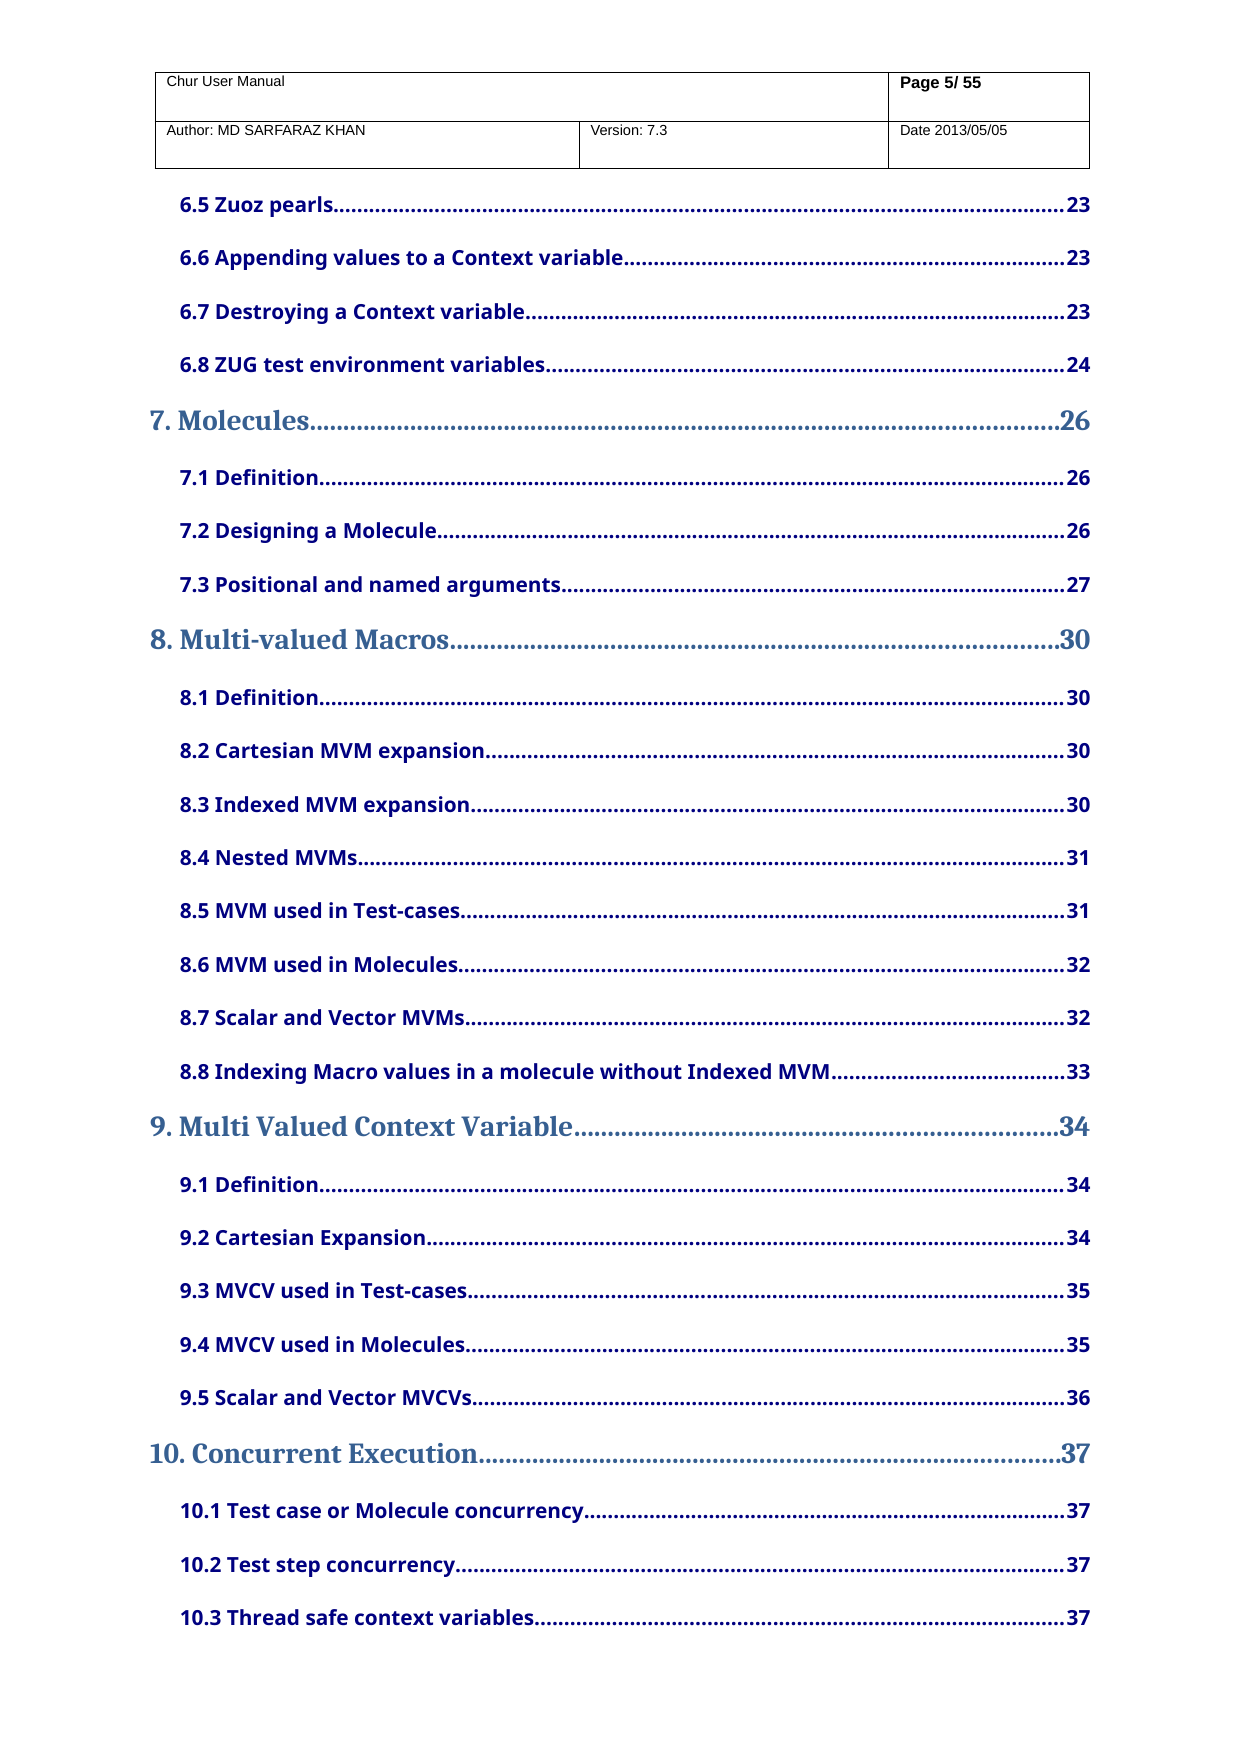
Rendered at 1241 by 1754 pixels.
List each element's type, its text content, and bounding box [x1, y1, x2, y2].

text 8.2 Cartesian MVM expansion 30 [179, 736, 1090, 765]
text 7. Molecules 26 [150, 404, 1090, 437]
text 10. Concurrent Execution 37 [150, 1437, 1090, 1470]
text 9. Multi Valued Context Variable 34 [150, 1110, 1090, 1144]
text 9.2 Cartesian Expansion 34 [179, 1223, 1090, 1252]
text 8.1 Definition 30 [179, 683, 1090, 711]
text 10.3 Thread safe context variables 37 [179, 1603, 1090, 1632]
text 6.7 Destroying a Context variable 23 [179, 297, 1090, 325]
text 7.2 Designing a Molecule 26 [179, 517, 1090, 545]
text 10.1 Test case or Molecule concurrency 37 [179, 1496, 1090, 1525]
text 7.3 Positional and named arguments 27 [179, 570, 1090, 598]
text 10.2 Test step concurrency 37 [179, 1550, 1090, 1578]
text 6.6 Appending values to a Context variable 23 [179, 243, 1090, 272]
text 6.5 Zuoz pearls 23 [179, 190, 1090, 218]
text 8.7 Scalar and Vector MVMs 32 [179, 1003, 1090, 1032]
text 9.4 MVCV used in Molecules 35 [179, 1330, 1090, 1358]
text 9.3 MVCV used in Test-cases 35 [179, 1277, 1090, 1305]
text 9.5 Scalar and Vector MVCVs 36 [179, 1383, 1090, 1412]
text 6.8 ZUG test environment variables 24 [179, 350, 1090, 379]
text 8.6 MVM used in Molecules 32 [179, 950, 1090, 978]
text 8.5 MVM used in Test-cases 31 [179, 897, 1090, 925]
text 9.1 Definition 34 [179, 1170, 1090, 1198]
text 8.8 Indexing Macro values in a molecule without Indexed MVM 33 [179, 1057, 1090, 1085]
text 8.4 Nested MVMs 31 [179, 843, 1090, 872]
text 8. Multi-valued Macros 30 [150, 623, 1090, 657]
text 7.1 Definition 26 [179, 463, 1090, 492]
text 8.3 Indexed MVM expansion 30 [179, 790, 1090, 818]
